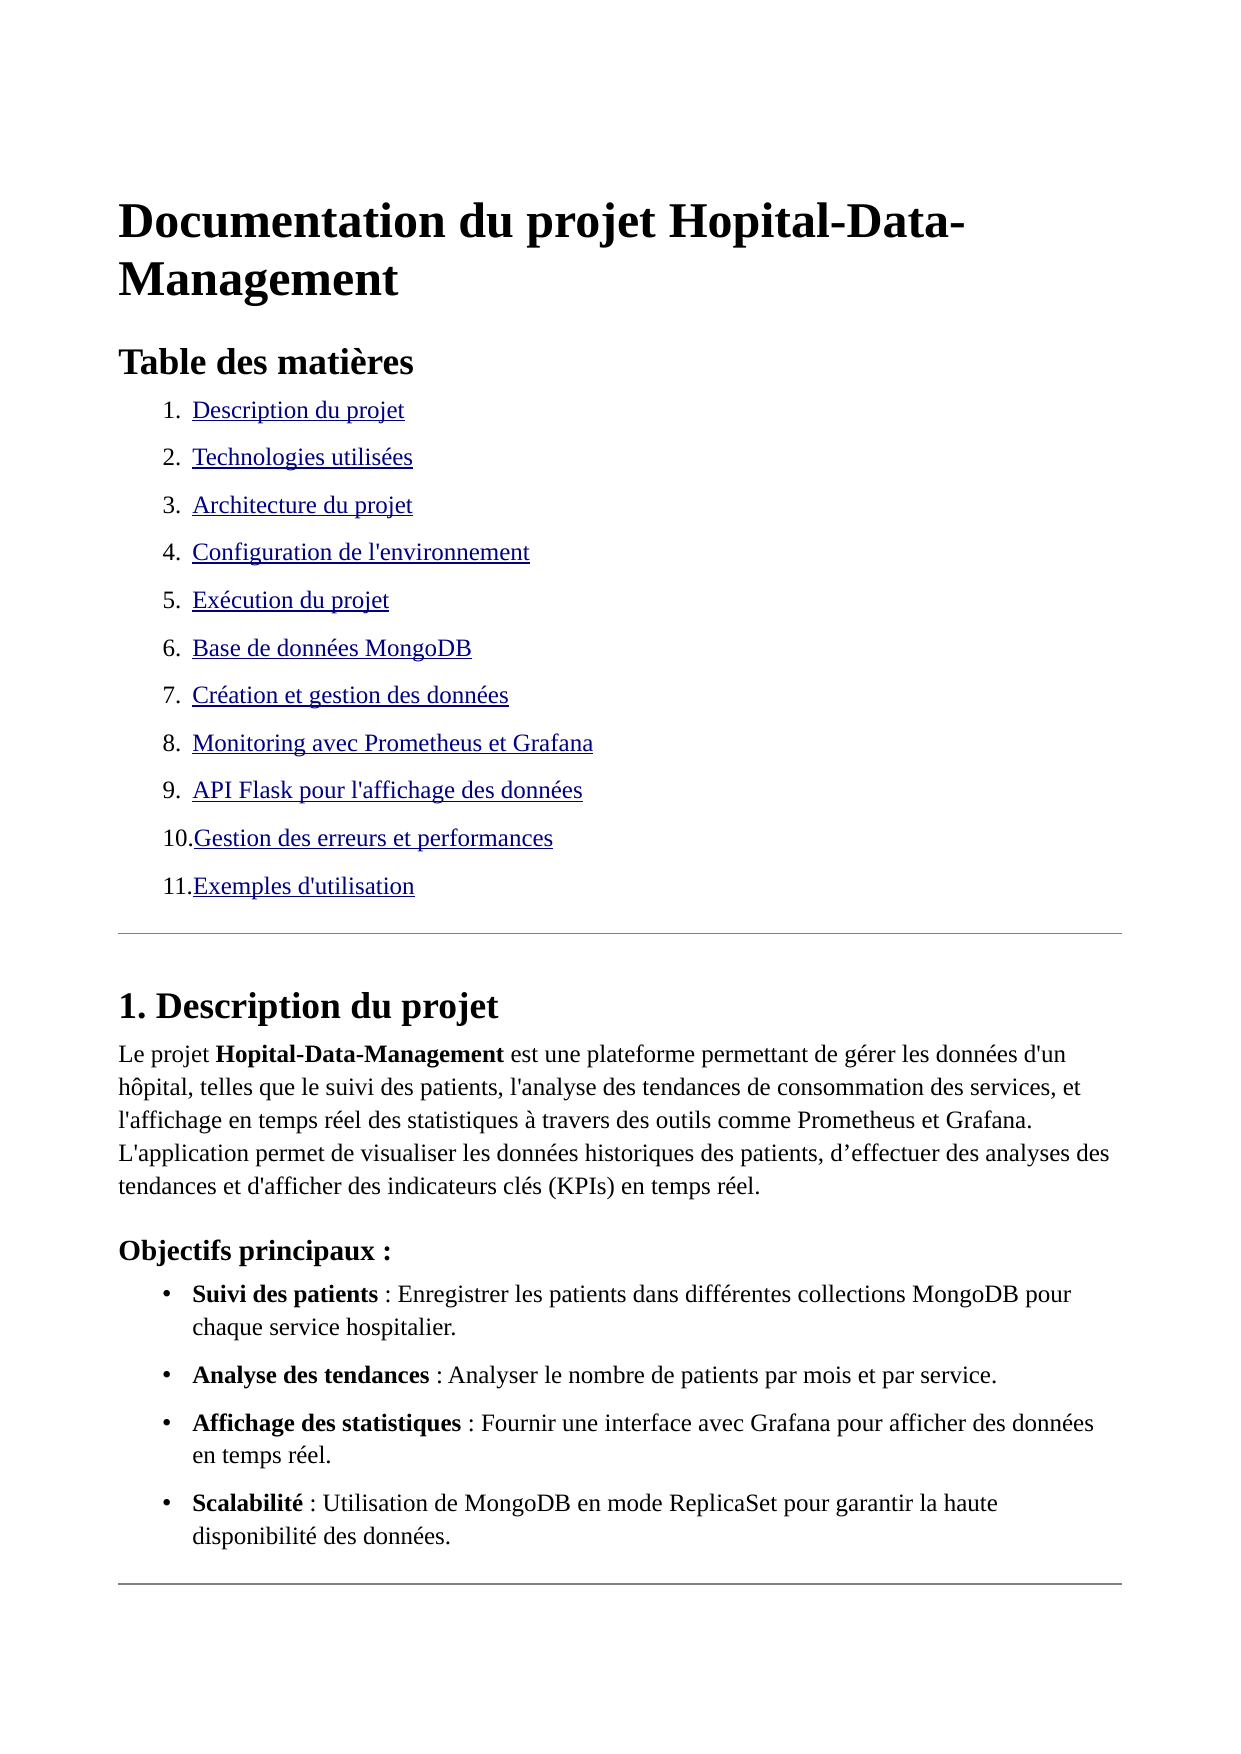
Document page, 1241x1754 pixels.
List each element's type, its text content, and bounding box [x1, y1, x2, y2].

list Exemples d'utilisation [162, 871, 1122, 899]
list Monitoring avec Prometheus et Grafana [162, 728, 1122, 757]
subtitle Objectifs principaux : [118, 1233, 1122, 1267]
subtitle Documentation du projet Hopital-Data-Management [118, 191, 1122, 306]
list Base de données MongoDB [162, 633, 1122, 661]
list Affichage des statistiques : Fournir une interface avec Grafana pour afficher des données en temps réel. [162, 1408, 1122, 1469]
list Configuration de l'environnement [162, 537, 1122, 566]
list Suivi des patients : Enregistrer les patients dans différentes collections MongoDB pour chaque service hospitalier. [162, 1279, 1122, 1341]
list Exécution du projet [162, 585, 1122, 614]
subtitle 1. Description du projet [118, 983, 1122, 1027]
list Création et gestion des données [162, 680, 1122, 709]
list Gestion des erreurs et performances [162, 823, 1122, 852]
text Le projet Hopital-Data-Management est une plateforme permettant de gérer les données d'un hôpital, telles que le suivi des patients, l'analyse des tendances de consommation des services, et l'affichage en temps réel des statistiques à travers des outils comme Prometheus et Grafana. L'application permet de visualiser les données historiques des patients, d’effectuer des analyses des tendances et d'afficher des indicateurs clés (KPIs) en temps réel. [118, 1039, 1122, 1200]
list Description du projet [162, 395, 1122, 423]
subtitle Table des matières [118, 339, 1122, 382]
list Architecture du projet [162, 490, 1122, 519]
list API Flask pour l'affichage des données [162, 776, 1122, 804]
list Scalabilité : Utilisation de MongoDB en mode ReplicaSet pour garantir la haute disponibilité des données. [162, 1488, 1122, 1550]
list Analyse des tendances : Analyser le nombre de patients par mois et par service. [162, 1360, 1122, 1389]
list Technologies utilisées [162, 442, 1122, 471]
